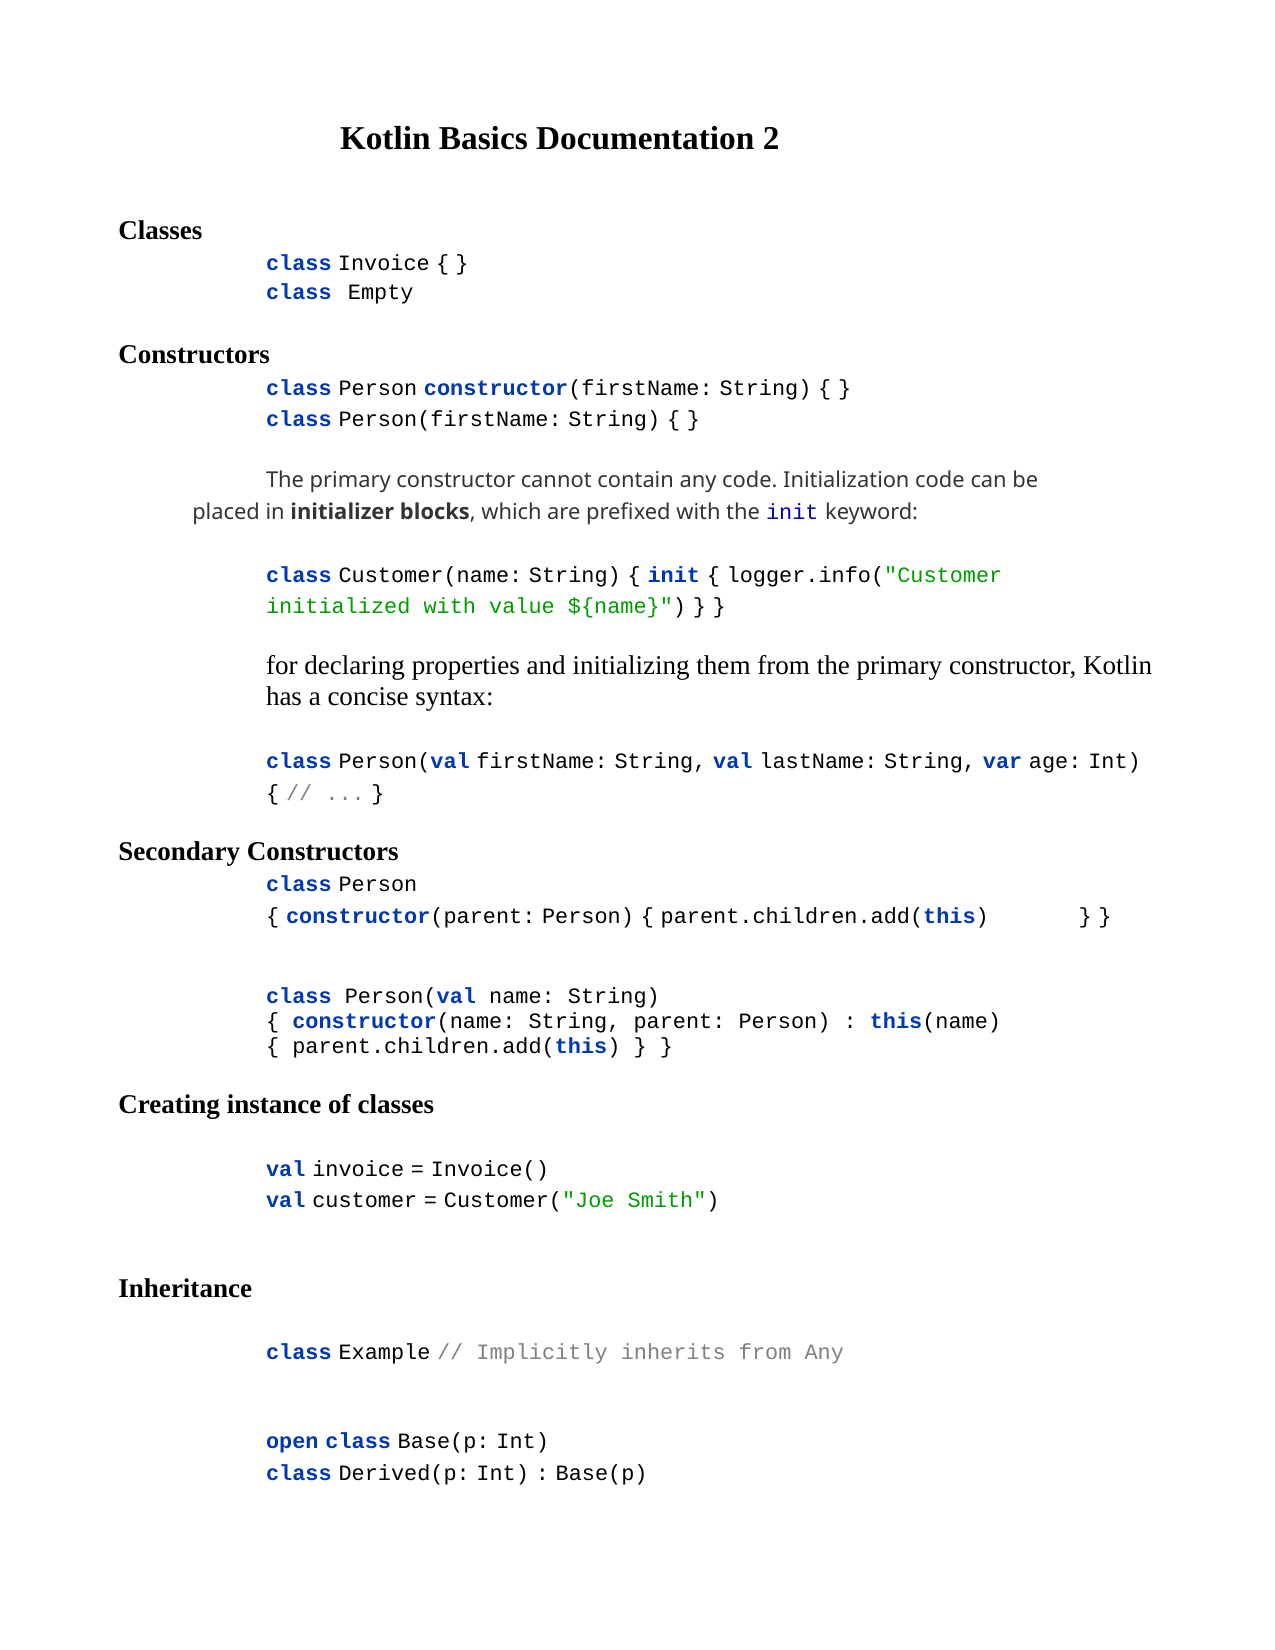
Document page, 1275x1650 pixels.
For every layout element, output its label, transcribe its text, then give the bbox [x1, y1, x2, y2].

text Constructors [118, 338, 1157, 369]
text class Person(firstName: String) { } [118, 401, 1157, 433]
text Inheritance [118, 1272, 1157, 1303]
text val invoice = Invoice() [118, 1151, 1157, 1182]
text class Invoice { } [118, 245, 1157, 277]
text class Person [118, 866, 1157, 898]
text Creating instance of classes [118, 1088, 1157, 1119]
text { constructor(name: String, parent: Person) : this(name) { parent.children.add(this) } } [118, 1010, 1157, 1059]
text class Empty [118, 277, 1157, 308]
text class Customer(name: String) { init { logger.info("Customer initialized with value ${name}") } } [118, 557, 1157, 621]
text open class Base(p: Int) [118, 1423, 1157, 1455]
text Classes [118, 214, 1157, 245]
text class Example // Implicitly inherits from Any [118, 1334, 1157, 1366]
text { constructor(parent: Person) { parent.children.add(this) } } [118, 898, 1157, 932]
text class Person(val name: String) [118, 985, 1157, 1010]
text The primary constructor cannot contain any code. Initialization code can be placed in initializer blocks, which are prefixed with the init keyword: [118, 462, 1157, 526]
text val customer = Customer("Joe Smith") [118, 1182, 1157, 1214]
text Secondary Constructors [118, 835, 1157, 866]
text class Derived(p: Int) : Base(p) [118, 1455, 1157, 1487]
text class Person constructor(firstName: String) { } [118, 369, 1157, 401]
text class Person(val firstName: String, val lastName: String, var age: Int) { // ... } [118, 743, 1157, 806]
text Kotlin Basics Documentation 2 [118, 118, 1157, 156]
text for declaring properties and initializing them from the primary constructor, Kotlin has a concise syntax: [118, 649, 1157, 712]
